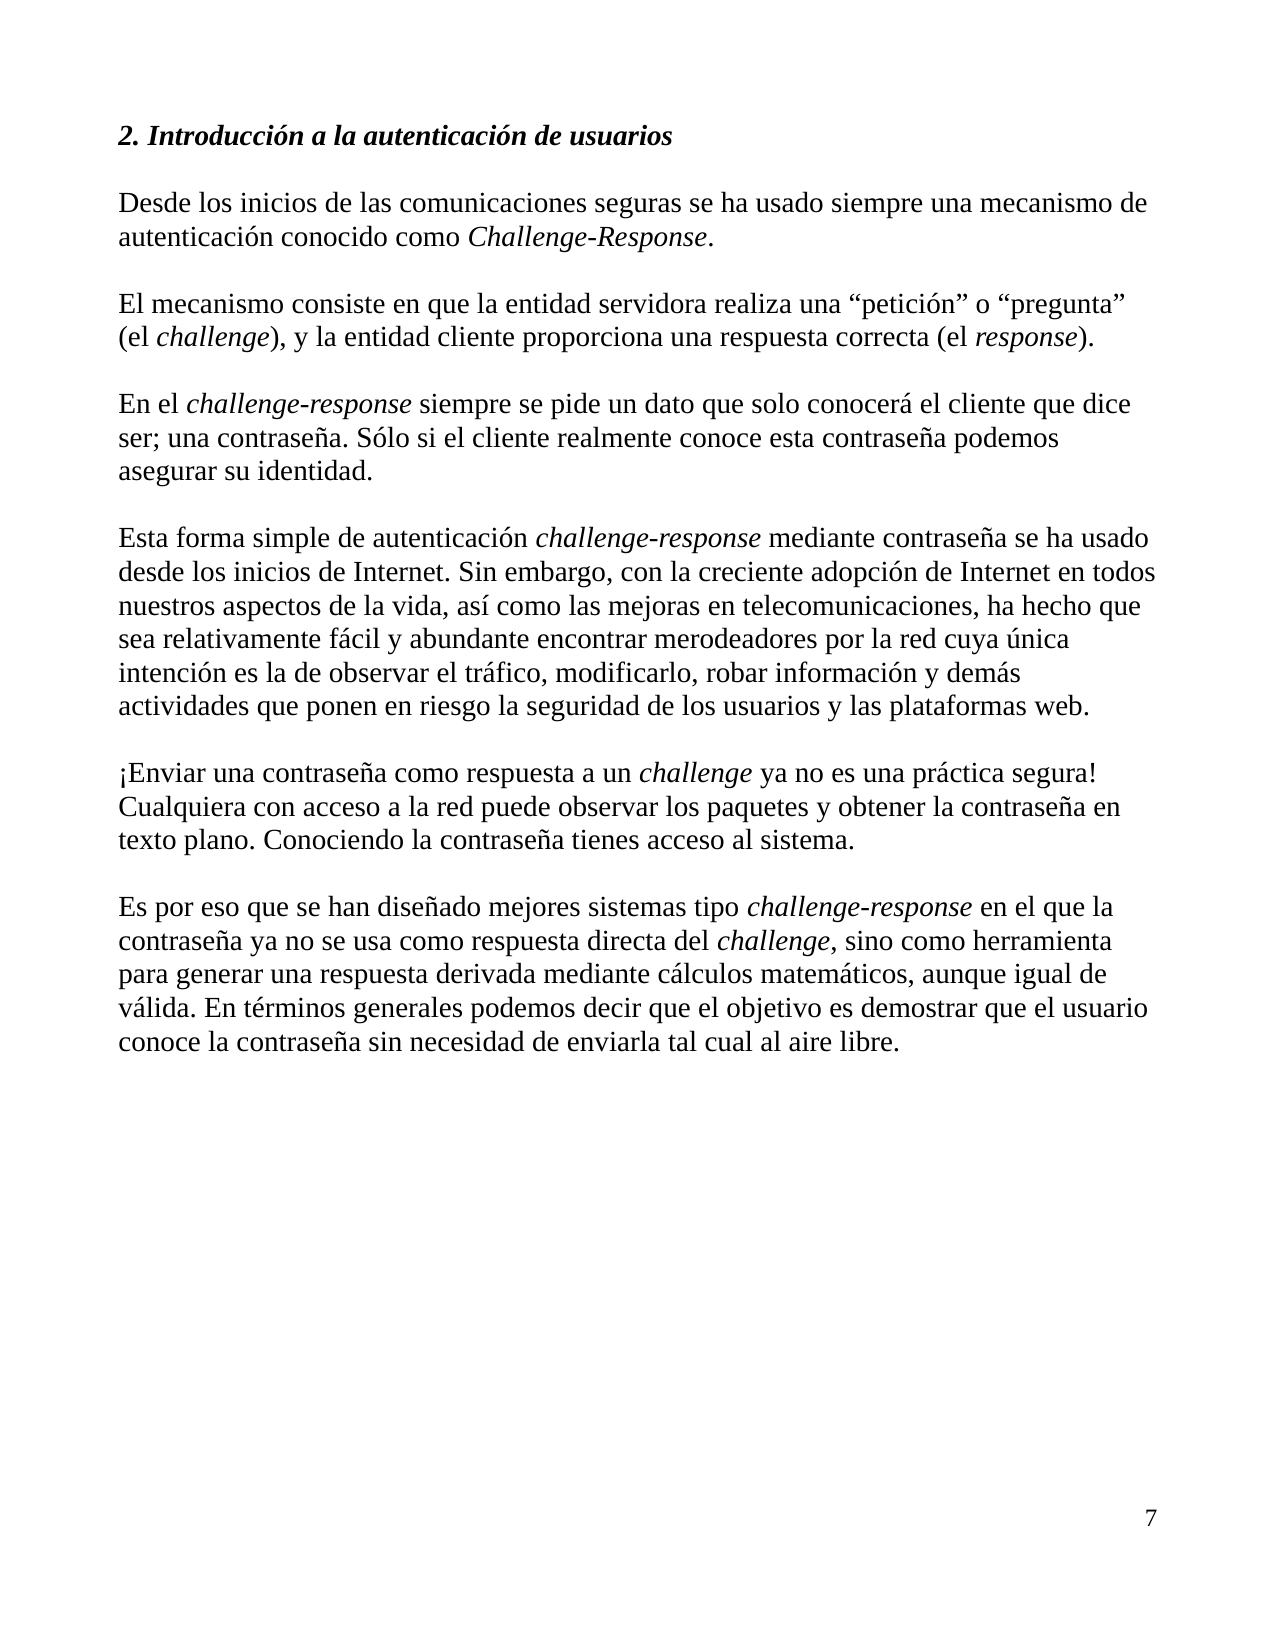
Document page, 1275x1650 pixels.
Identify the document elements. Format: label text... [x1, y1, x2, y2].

text Esta forma simple de autenticación challenge-response mediante contraseña se ha usado desde los inicios de Internet. Sin embargo, con la creciente adopción de Internet en todos nuestros aspectos de la vida, así como las mejoras en telecomunicaciones, ha hecho que sea relativamente fácil y abundante encontrar merodeadores por la red cuya única intención es la de observar el tráfico, modificarlo, robar información y demás actividades que ponen en riesgo la seguridad de los usuarios y las plataformas web. [118, 521, 1157, 722]
text ¡Enviar una contraseña como respuesta a un challenge ya no es una práctica segura! Cualquiera con acceso a la red puede observar los paquetes y obtener la contraseña en texto plano. Conociendo la contraseña tienes acceso al sistema. [118, 755, 1157, 856]
text Desde los inicios de las comunicaciones seguras se ha usado siempre una mecanismo de autenticación conocido como Challenge-Response. [118, 185, 1157, 252]
text El mecanismo consiste en que la entidad servidora realiza una “petición” o “pregunta” (el challenge), y la entidad cliente proporciona una respuesta correcta (el response). [118, 286, 1157, 353]
text En el challenge-response siempre se pide un dato que solo conocerá el cliente que dice ser; una contraseña. Sólo si el cliente realmente conoce esta contraseña podemos asegurar su identidad. [118, 386, 1157, 487]
text 2. Introducción a la autenticación de usuarios [118, 118, 1157, 152]
text Es por eso que se han diseñado mejores sistemas tipo challenge-response en el que la contraseña ya no se usa como respuesta directa del challenge, sino como herramienta para generar una respuesta derivada mediante cálculos matemáticos, aunque igual de válida. En términos generales podemos decir que el objetivo es demostrar que el usuario conoce la contraseña sin necesidad de enviarla tal cual al aire libre. [118, 889, 1157, 1057]
